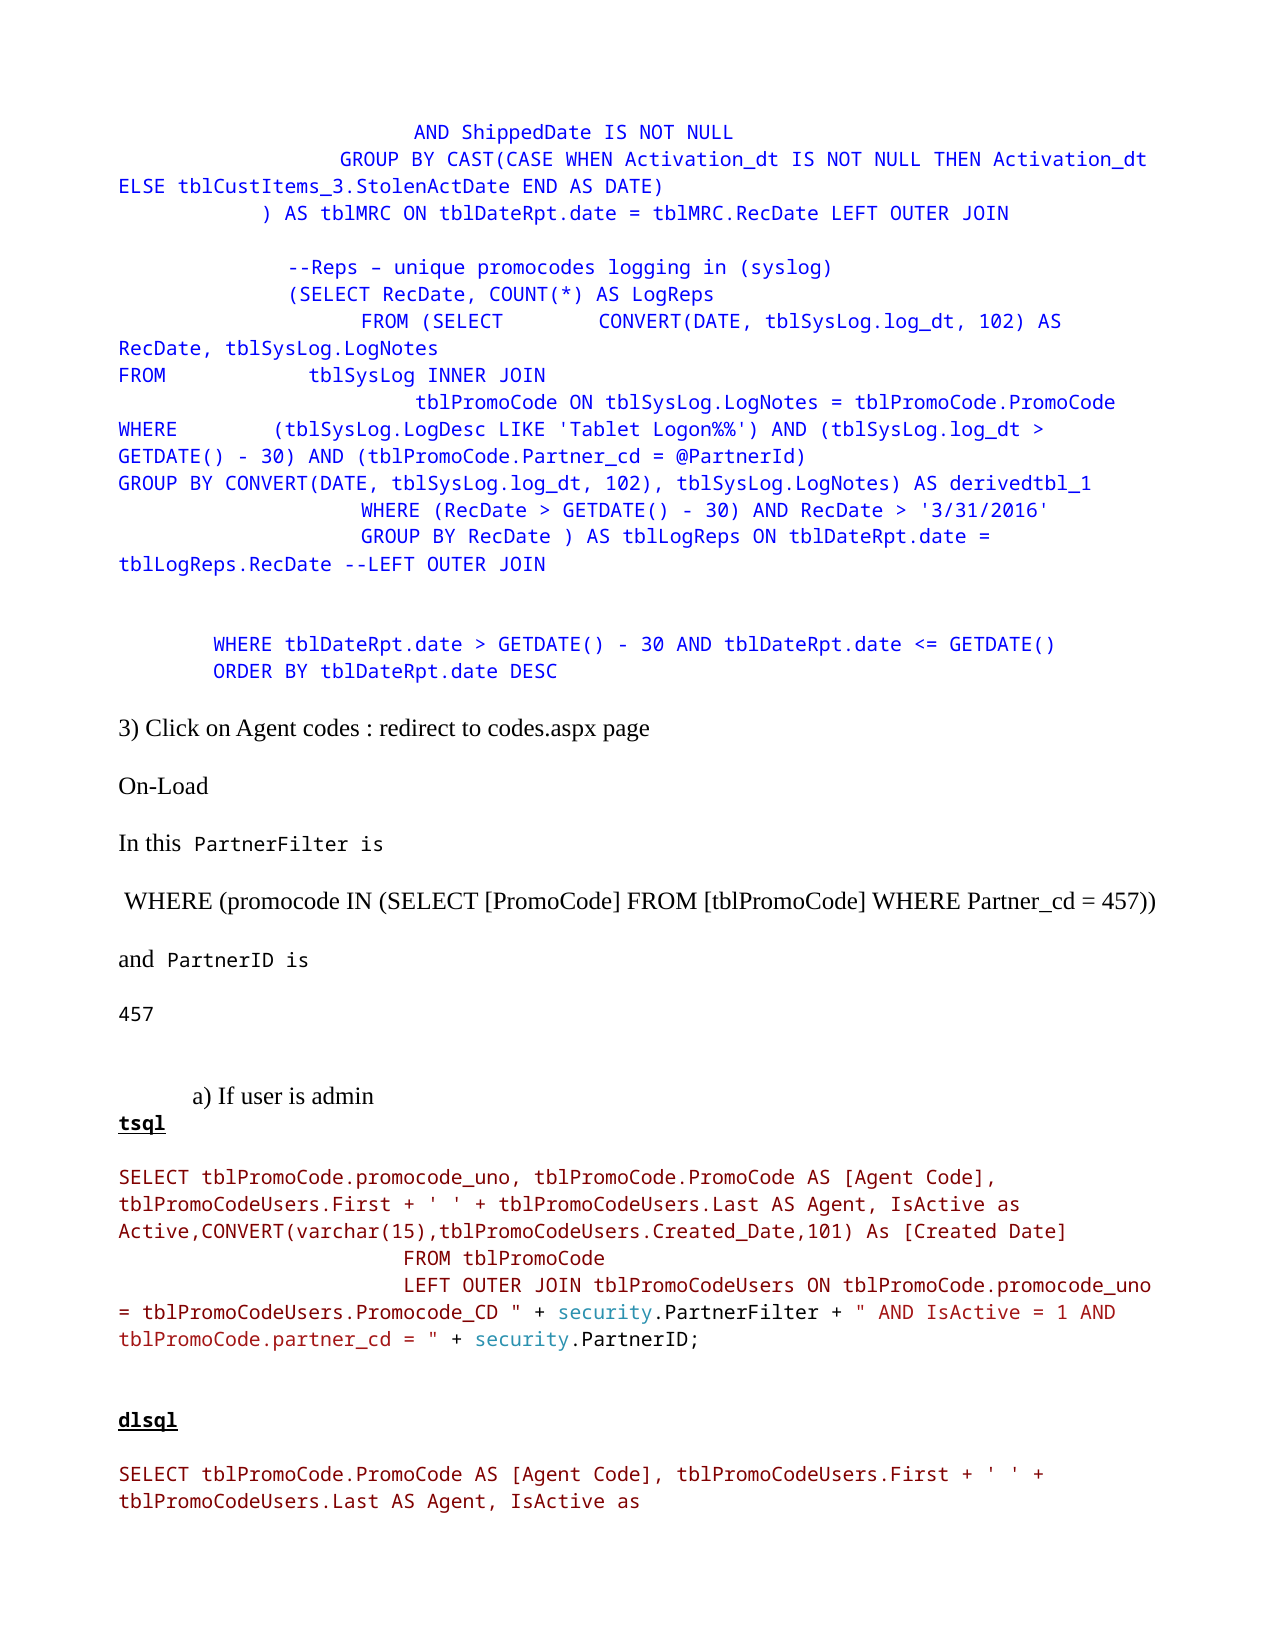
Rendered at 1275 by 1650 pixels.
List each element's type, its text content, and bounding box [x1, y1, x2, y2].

text 3) Click on Agent codes : redirect to codes.aspx page [118, 713, 1157, 742]
text WHERE (tblSysLog.LogDesc LIKE 'Tablet Logon%%') AND (tblSysLog.log_dt > GETDATE() - 30) AND (tblPromoCode.Partner_cd = @PartnerId) [118, 415, 1157, 469]
text --Reps – unique promocodes logging in (syslog) [118, 253, 1157, 280]
text a) If user is admin [118, 1081, 1157, 1110]
text ) AS tblMRC ON tblDateRpt.date = tblMRC.RecDate LEFT OUTER JOIN [118, 199, 1157, 226]
text tblPromoCode ON tblSysLog.LogNotes = tblPromoCode.PromoCode [118, 388, 1157, 415]
text SELECT tblPromoCode.promocode_uno, tblPromoCode.PromoCode AS [Agent Code], tblPromoCodeUsers.First + ' ' + tblPromoCodeUsers.Last AS Agent, IsActive as Active,CONVERT(varchar(15),tblPromoCodeUsers.Created_Date,101) As [Created Date] [118, 1164, 1157, 1244]
text GROUP BY CONVERT(DATE, tblSysLog.log_dt, 102), tblSysLog.LogNotes) AS derivedtbl_1 [118, 469, 1157, 496]
text WHERE (RecDate > GETDATE() - 30) AND RecDate > '3/31/2016' [118, 496, 1157, 523]
text LEFT OUTER JOIN tblPromoCodeUsers ON tblPromoCode.promocode_uno = tblPromoCodeUsers.Promocode_CD " + security.PartnerFilter + " AND IsActive = 1 AND tblPromoCode.partner_cd = " + security.PartnerID; [118, 1272, 1157, 1352]
text FROM (SELECT CONVERT(DATE, tblSysLog.log_dt, 102) AS RecDate, tblSysLog.LogNotes [118, 307, 1157, 361]
text WHERE (promocode IN (SELECT [PromoCode] FROM [tblPromoCode] WHERE Partner_cd = 457)) [118, 886, 1157, 915]
text GROUP BY CAST(CASE WHEN Activation_dt IS NOT NULL THEN Activation_dt ELSE tblCustItems_3.StolenActDate END AS DATE) [118, 145, 1157, 199]
text GROUP BY RecDate ) AS tblLogReps ON tblDateRpt.date = tblLogReps.RecDate --LEFT OUTER JOIN [118, 523, 1157, 577]
text SELECT tblPromoCode.PromoCode AS [Agent Code], tblPromoCodeUsers.First + ' ' + tblPromoCodeUsers.Last AS Agent, IsActive as [118, 1460, 1157, 1514]
text FROM tblSysLog INNER JOIN [118, 361, 1157, 388]
text tsql [118, 1110, 1157, 1137]
text and PartnerID is [118, 944, 1157, 973]
text (SELECT RecDate, COUNT(*) AS LogReps [118, 280, 1157, 307]
text On-Load [118, 771, 1157, 800]
text dlsql [118, 1406, 1157, 1433]
text 457 [118, 1000, 1157, 1027]
text In this PartnerFilter is [118, 828, 1157, 858]
text AND ShippedDate IS NOT NULL [118, 118, 1157, 145]
text ORDER BY tblDateRpt.date DESC [118, 658, 1157, 685]
text FROM tblPromoCode [118, 1244, 1157, 1272]
text WHERE tblDateRpt.date > GETDATE() - 30 AND tblDateRpt.date <= GETDATE() [118, 631, 1157, 658]
